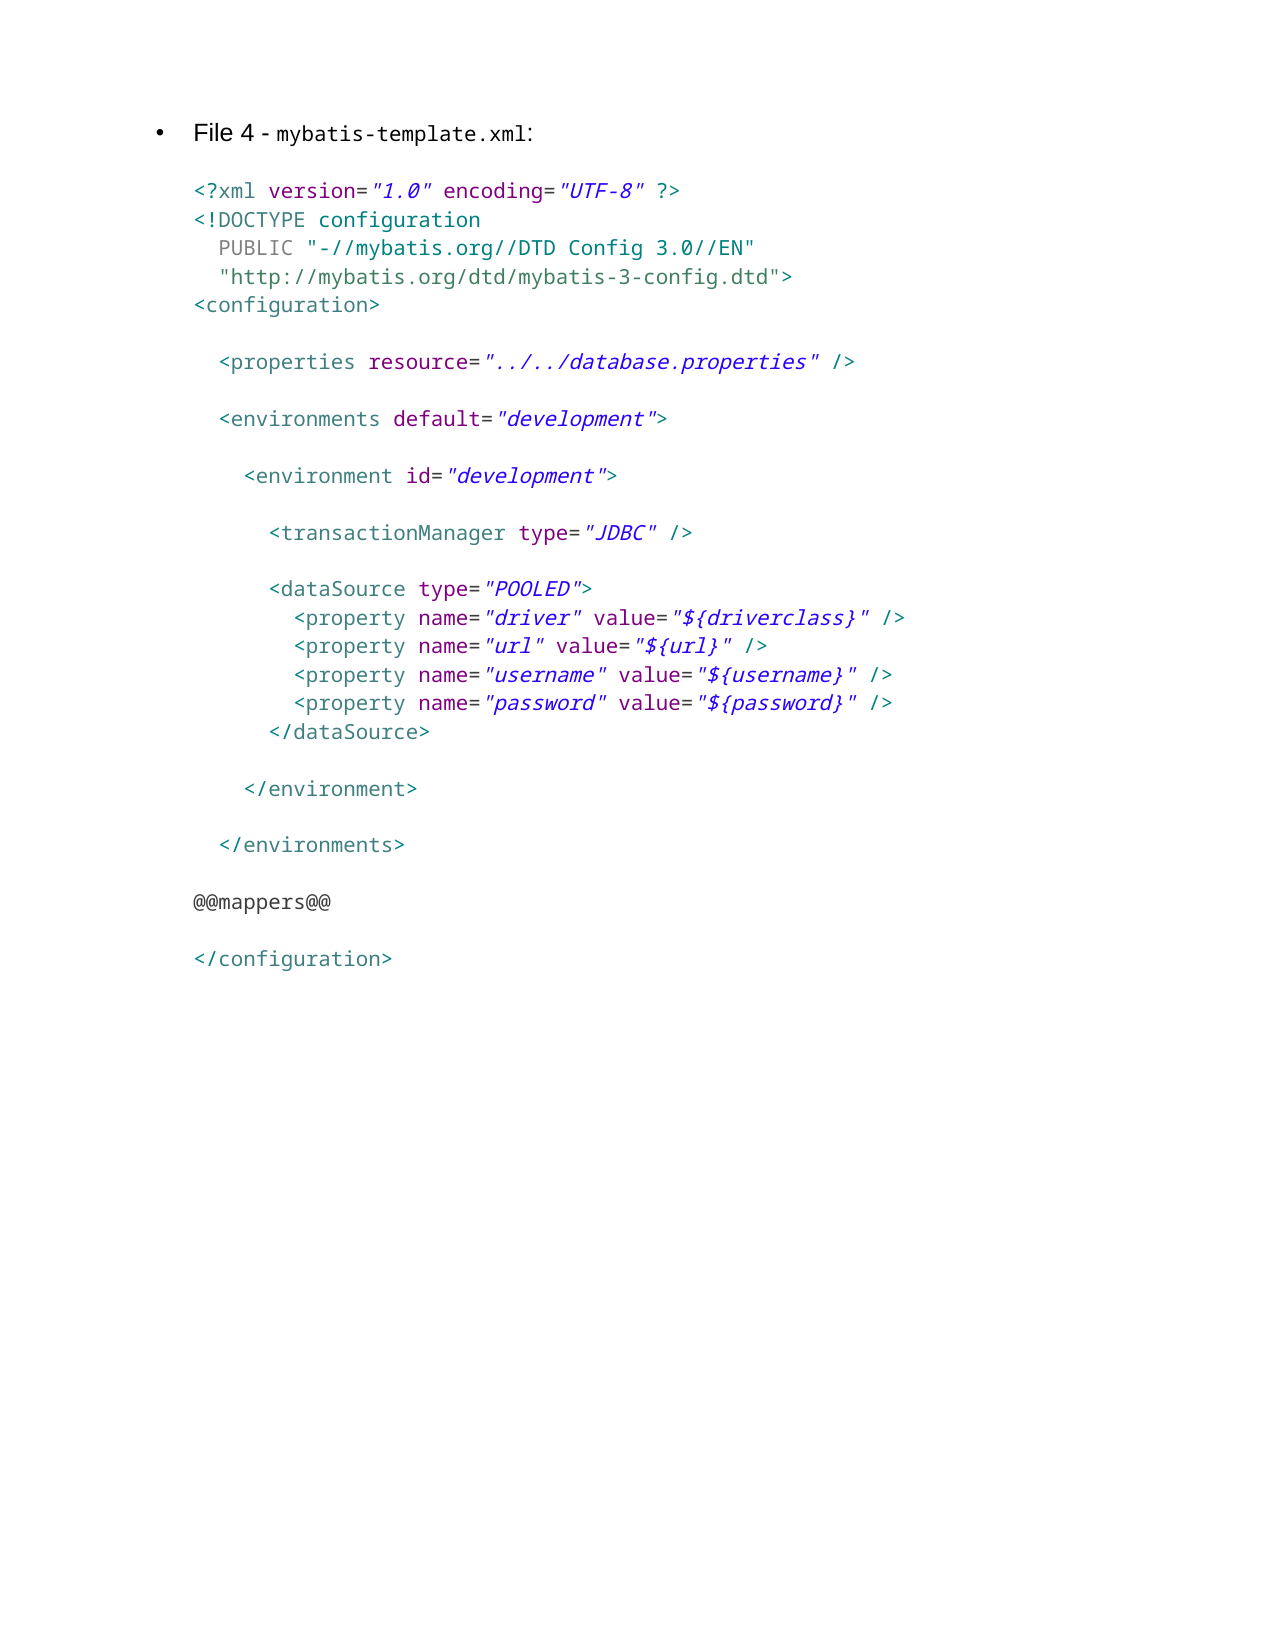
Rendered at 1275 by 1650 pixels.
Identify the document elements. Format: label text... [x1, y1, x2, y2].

text <properties resource="../../database.properties" /> [193, 347, 1157, 376]
text <dataSource type="POOLED"> [193, 574, 1157, 603]
text </environment> [193, 774, 1157, 802]
text <!DOCTYPE configuration [193, 205, 1157, 233]
text @@mappers@@ [193, 887, 1157, 916]
text </environments> [193, 831, 1157, 859]
text <environment id="development"> [193, 461, 1157, 489]
text </dataSource> [193, 717, 1157, 745]
text <configuration> [193, 290, 1157, 319]
text <property name="username" value="${username}" /> [193, 660, 1157, 688]
text PUBLIC "-//mybatis.org//DTD Config 3.0//EN" [193, 233, 1157, 262]
text <?xml version="1.0" encoding="UTF-8" ?> [193, 176, 1157, 205]
text <property name="url" value="${url}" /> [193, 631, 1157, 660]
text <environments default="development"> [193, 404, 1157, 432]
text <transactionManager type="JDBC" /> [193, 518, 1157, 546]
text </configuration> [193, 944, 1157, 973]
text <property name="driver" value="${driverclass}" /> [193, 603, 1157, 631]
text <property name="password" value="${password}" /> [193, 688, 1157, 717]
list File 4 - mybatis-template.xml: [156, 118, 1157, 148]
text "http://mybatis.org/dtd/mybatis-3-config.dtd"> [193, 262, 1157, 290]
